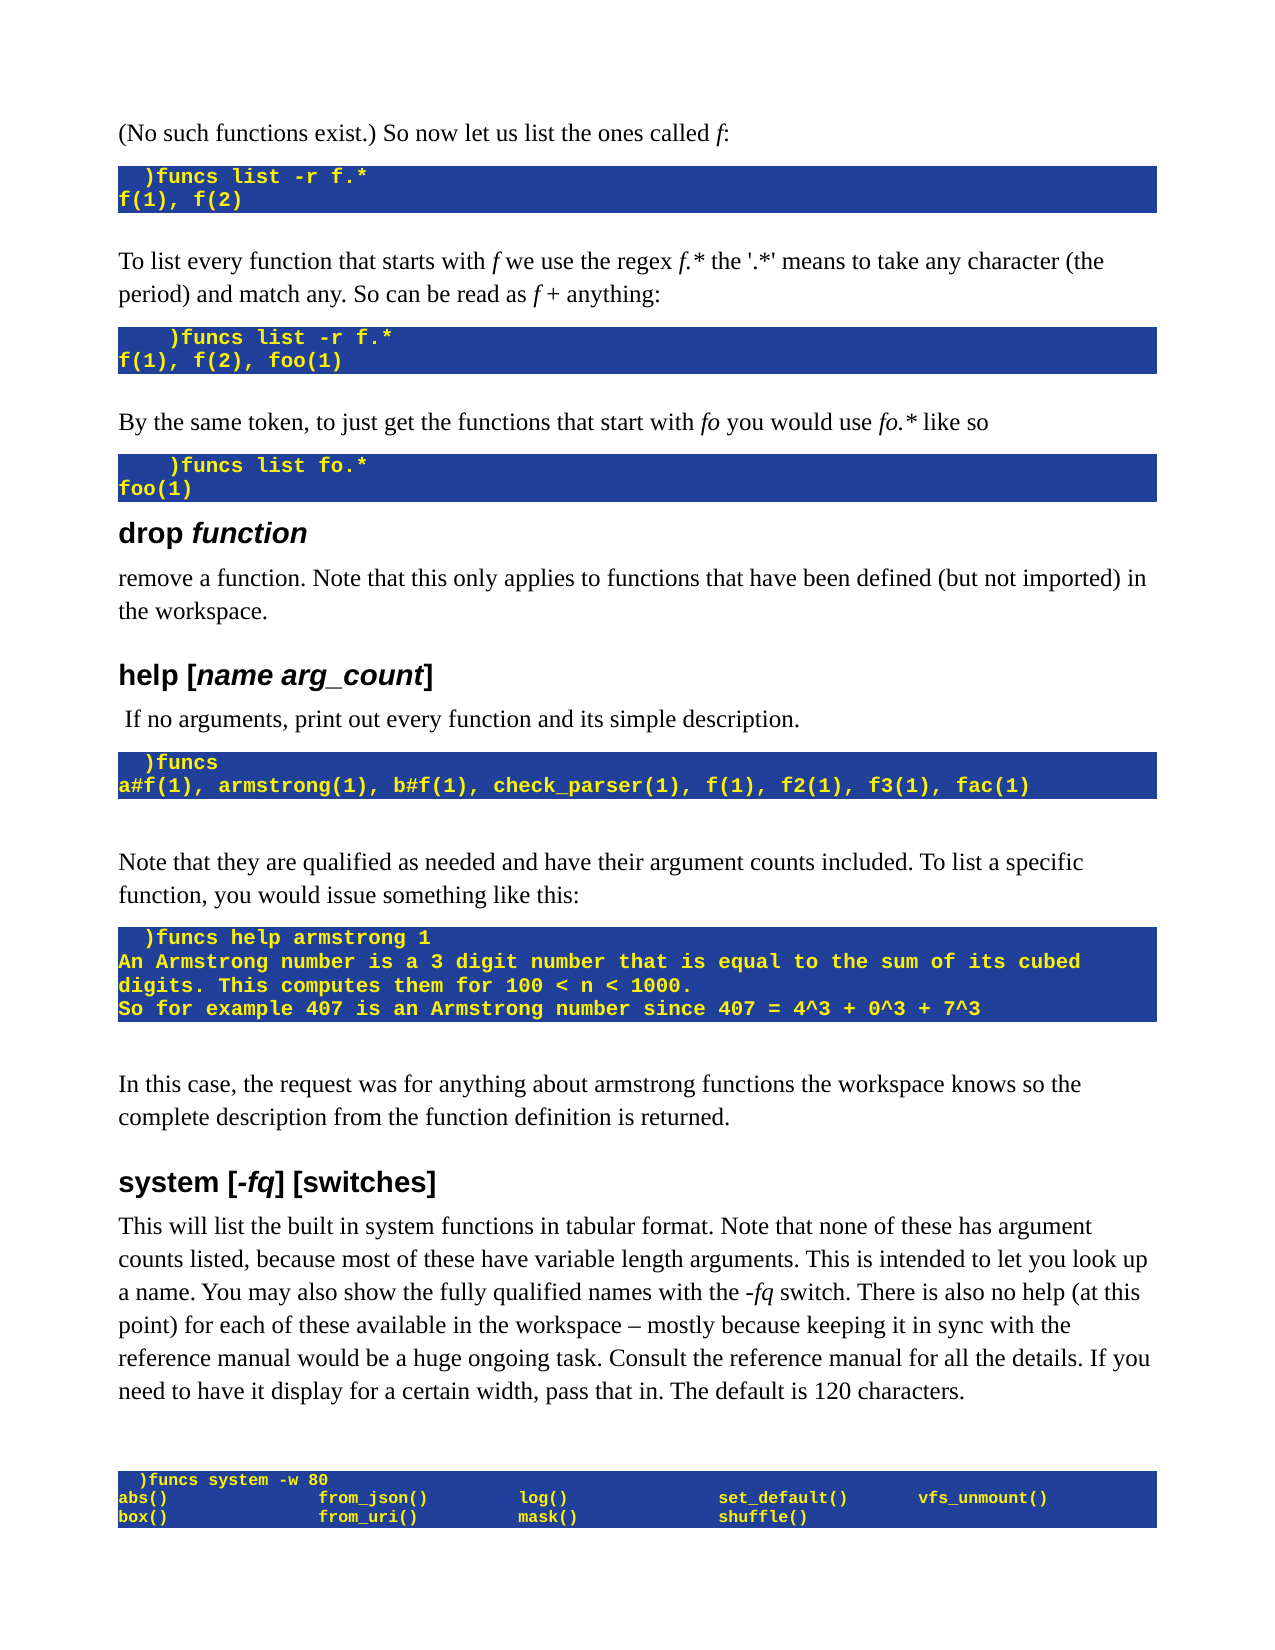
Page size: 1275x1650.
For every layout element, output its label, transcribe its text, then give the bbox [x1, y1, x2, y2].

text Note that they are qualified as needed and have their argument counts included. To list a specific function, you would issue something like this: [118, 847, 1157, 908]
text To list every function that starts with f we use the regex f.* the '.*' means to take any character (the period) and match any. So can be read as f + anything: [118, 213, 1157, 308]
text (No such functions exist.) So now let us list the ones called f: [118, 118, 1157, 147]
text f(1), f(2) [243, 189, 1157, 213]
text )funcs help armstrong 1 [431, 927, 1157, 951]
text )funcs system -w 80 [328, 1471, 1157, 1490]
text remove a function. Note that this only applies to functions that have been defined (but not imported) in the workspace. [118, 563, 1157, 624]
text foo(1) [193, 478, 1157, 502]
text )funcs list fo.* [118, 454, 1157, 478]
text )funcs [218, 752, 1157, 775]
text )funcs list -r f.* [393, 327, 1157, 350]
text In this case, the request was for anything about armstrong functions the workspace knows so the complete description from the function definition is returned. [118, 1069, 1157, 1131]
text box() from_uri() mask() shuffle() [918, 1509, 1157, 1528]
text If no arguments, print out every function and its simple description. [118, 704, 1157, 733]
subtitle system [-fq] [switches] [118, 1165, 1157, 1198]
subtitle help [name arg_count] [118, 658, 1157, 692]
text So for example 407 is an Armstrong number since 407 = 4^3 + 0^3 + 7^3 [981, 998, 1157, 1022]
subtitle drop function [118, 516, 1157, 550]
text a#f(1), armstrong(1), b#f(1), check_parser(1), f(1), f2(1), f3(1), fac(1) [1031, 775, 1157, 799]
text This will list the built in system functions in tabular format. Note that none of these has argument counts listed, because most of these have variable length arguments. This is intended to let you look up a name. You may also show the fully qualified names with the -fq switch. There is also no help (at this point) for each of these available in the workspace – mostly because keeping it in sync with the reference manual would be a huge ongoing task. Consult the reference manual for all the details. If you need to have it display for a certain width, pass that in. The default is 120 characters. [118, 1211, 1157, 1405]
text f(1), f(2), foo(1) [343, 350, 1157, 374]
text An Armstrong number is a 3 digit number that is equal to the sum of its cubed digits. This computes them for 100 < n < 1000. [118, 951, 1157, 998]
text By the same token, to just get the functions that start with fo you would use fo.* like so [118, 374, 1157, 436]
text )funcs list -r f.* [368, 166, 1157, 189]
